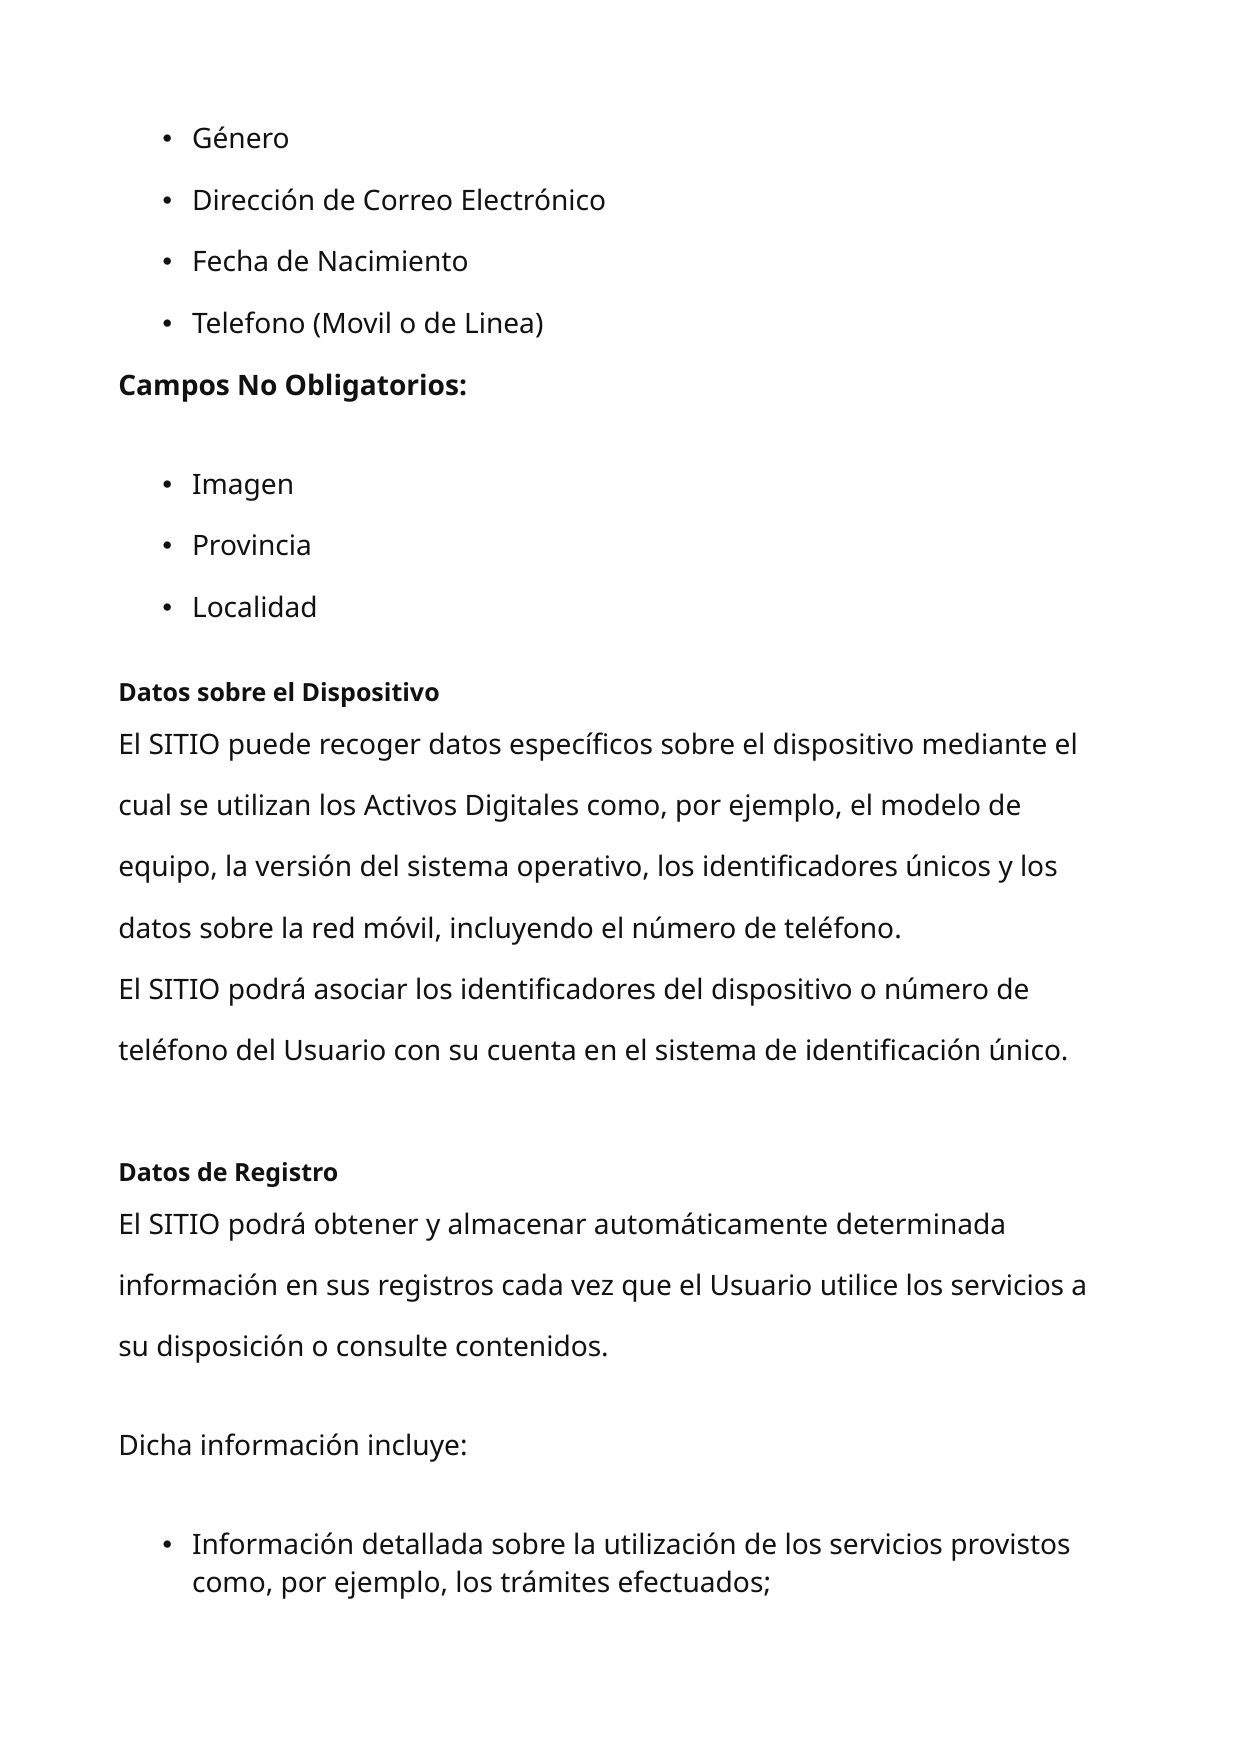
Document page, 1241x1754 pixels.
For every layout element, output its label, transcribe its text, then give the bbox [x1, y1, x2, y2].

list Información detallada sobre la utilización de los servicios provistos como, por ejemplo, los trámites efectuados; [162, 1524, 1122, 1601]
list Imagen [162, 464, 1122, 502]
text El SITIO puede recoger datos específicos sobre el dispositivo mediante el cual se utilizan los Activos Digitales como, por ejemplo, el modelo de equipo, la versión del sistema operativo, los identificadores únicos y los datos sobre la red móvil, incluyendo el número de teléfono. El SITIO podrá asociar los identificadores del dispositivo o número de teléfono del Usuario con su cuenta en el sistema de identificación único. [118, 724, 1122, 1069]
subtitle Datos sobre el Dispositivo [118, 674, 1122, 708]
list Dirección de Correo Electrónico [162, 180, 1122, 218]
list Localidad [162, 587, 1122, 626]
text Campos No Obligatorios: [118, 365, 1122, 403]
list Fecha de Nacimiento [162, 242, 1122, 280]
list Género [162, 118, 1122, 156]
text Dicha información incluye: [118, 1425, 1122, 1464]
subtitle Datos de Registro [118, 1154, 1122, 1188]
list Telefono (Movil o de Linea) [162, 303, 1122, 342]
list Provincia [162, 526, 1122, 564]
text El SITIO podrá obtener y almacenar automáticamente determinada información en sus registros cada vez que el Usuario utilice los servicios a su disposición o consulte contenidos. [118, 1204, 1122, 1365]
